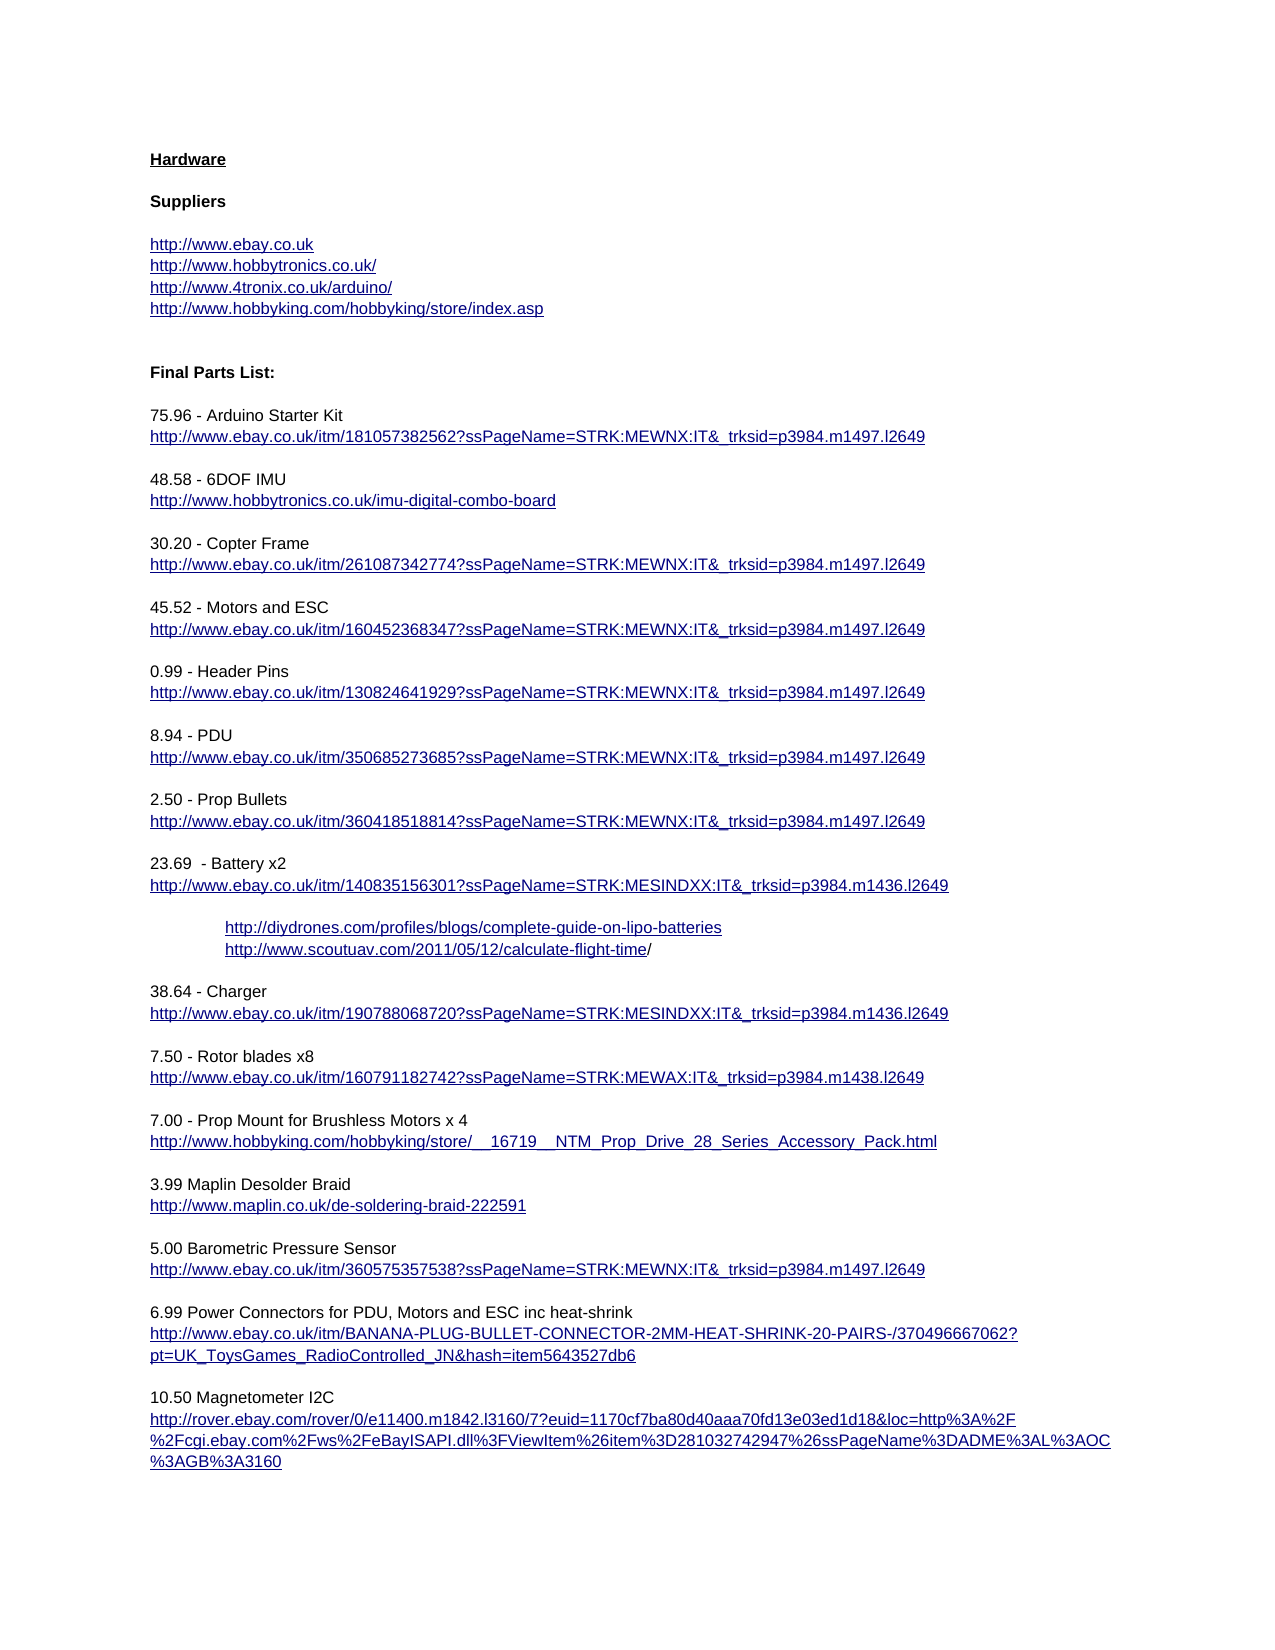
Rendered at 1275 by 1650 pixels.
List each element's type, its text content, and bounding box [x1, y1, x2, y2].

text 30.20 - Copter Frame [150, 534, 1125, 553]
text http://www.ebay.co.uk/itm/261087342774?ssPageName=STRK:MEWNX:IT&_trksid=p3984.m1497.l2649 [150, 556, 1125, 574]
text 45.52 - Motors and ESC [150, 598, 1125, 617]
text http://www.ebay.co.uk/itm/190788068720?ssPageName=STRK:MESINDXX:IT&_trksid=p3984.m1436.l2649 [150, 1004, 1125, 1023]
text http://www.ebay.co.uk [150, 235, 1125, 254]
text http://www.ebay.co.uk/itm/160791182742?ssPageName=STRK:MEWAX:IT&_trksid=p3984.m1438.l2649 [150, 1068, 1125, 1087]
text 2.50 - Prop Bullets [150, 791, 1125, 809]
text http://www.maplin.co.uk/de-soldering-braid-222591 [150, 1196, 1125, 1215]
text http://diydrones.com/profiles/blogs/complete-guide-on-lipo-batteries [150, 919, 1125, 937]
text 23.69 - Battery x2 [150, 855, 1125, 873]
text http://www.ebay.co.uk/itm/130824641929?ssPageName=STRK:MEWNX:IT&_trksid=p3984.m1497.l2649 [150, 684, 1125, 702]
text http://www.hobbytronics.co.uk/imu-digital-combo-board [150, 492, 1125, 510]
text http://rover.ebay.com/rover/0/e11400.m1842.l3160/7?euid=1170cf7ba80d40aaa70fd13e03ed1d18&loc=http%3A%2F%2Fcgi.ebay.com%2Fws%2FeBayISAPI.dll%3FViewItem%26item%3D281032742947%26ssPageName%3DADME%3AL%3AOC%3AGB%3A3160 [150, 1410, 1125, 1471]
text 6.99 Power Connectors for PDU, Motors and ESC inc heat-shrink [150, 1303, 1125, 1322]
text http://www.hobbytronics.co.uk/ [150, 257, 1125, 275]
text Final Parts List: [150, 363, 1125, 382]
text Hardware [150, 150, 1125, 169]
text 75.96 - Arduino Starter Kit [150, 406, 1125, 425]
text http://www.hobbyking.com/hobbyking/store/index.asp [150, 299, 1125, 318]
text http://www.ebay.co.uk/itm/140835156301?ssPageName=STRK:MESINDXX:IT&_trksid=p3984.m1436.l2649 [150, 876, 1125, 895]
text 8.94 - PDU [150, 727, 1125, 745]
text 7.00 - Prop Mount for Brushless Motors x 4 [150, 1111, 1125, 1129]
text http://www.ebay.co.uk/itm/360575357538?ssPageName=STRK:MEWNX:IT&_trksid=p3984.m1497.l2649 [150, 1260, 1125, 1279]
text http://www.4tronix.co.uk/arduino/ [150, 278, 1125, 297]
text 38.64 - Charger [150, 983, 1125, 1001]
text 3.99 Maplin Desolder Braid [150, 1175, 1125, 1194]
text http://www.scoutuav.com/2011/05/12/calculate-flight-time/ [150, 940, 1125, 959]
text http://www.ebay.co.uk/itm/160452368347?ssPageName=STRK:MEWNX:IT&_trksid=p3984.m1497.l2649 [150, 620, 1125, 638]
text http://www.hobbyking.com/hobbyking/store/__16719__NTM_Prop_Drive_28_Series_Accessory_Pack.html [150, 1132, 1125, 1151]
text 10.50 Magnetometer I2C [150, 1388, 1125, 1407]
text 5.00 Barometric Pressure Sensor [150, 1239, 1125, 1258]
text http://www.ebay.co.uk/itm/181057382562?ssPageName=STRK:MEWNX:IT&_trksid=p3984.m1497.l2649 [150, 428, 1125, 446]
text http://www.ebay.co.uk/itm/350685273685?ssPageName=STRK:MEWNX:IT&_trksid=p3984.m1497.l2649 [150, 748, 1125, 767]
text 7.50 - Rotor blades x8 [150, 1047, 1125, 1066]
text 0.99 - Header Pins [150, 662, 1125, 681]
text Suppliers [150, 193, 1125, 211]
text http://www.ebay.co.uk/itm/BANANA-PLUG-BULLET-CONNECTOR-2MM-HEAT-SHRINK-20-PAIRS-/370496667062?pt=UK_ToysGames_RadioControlled_JN&hash=item5643527db6 [150, 1324, 1125, 1364]
text http://www.ebay.co.uk/itm/360418518814?ssPageName=STRK:MEWNX:IT&_trksid=p3984.m1497.l2649 [150, 812, 1125, 831]
text 48.58 - 6DOF IMU [150, 470, 1125, 489]
